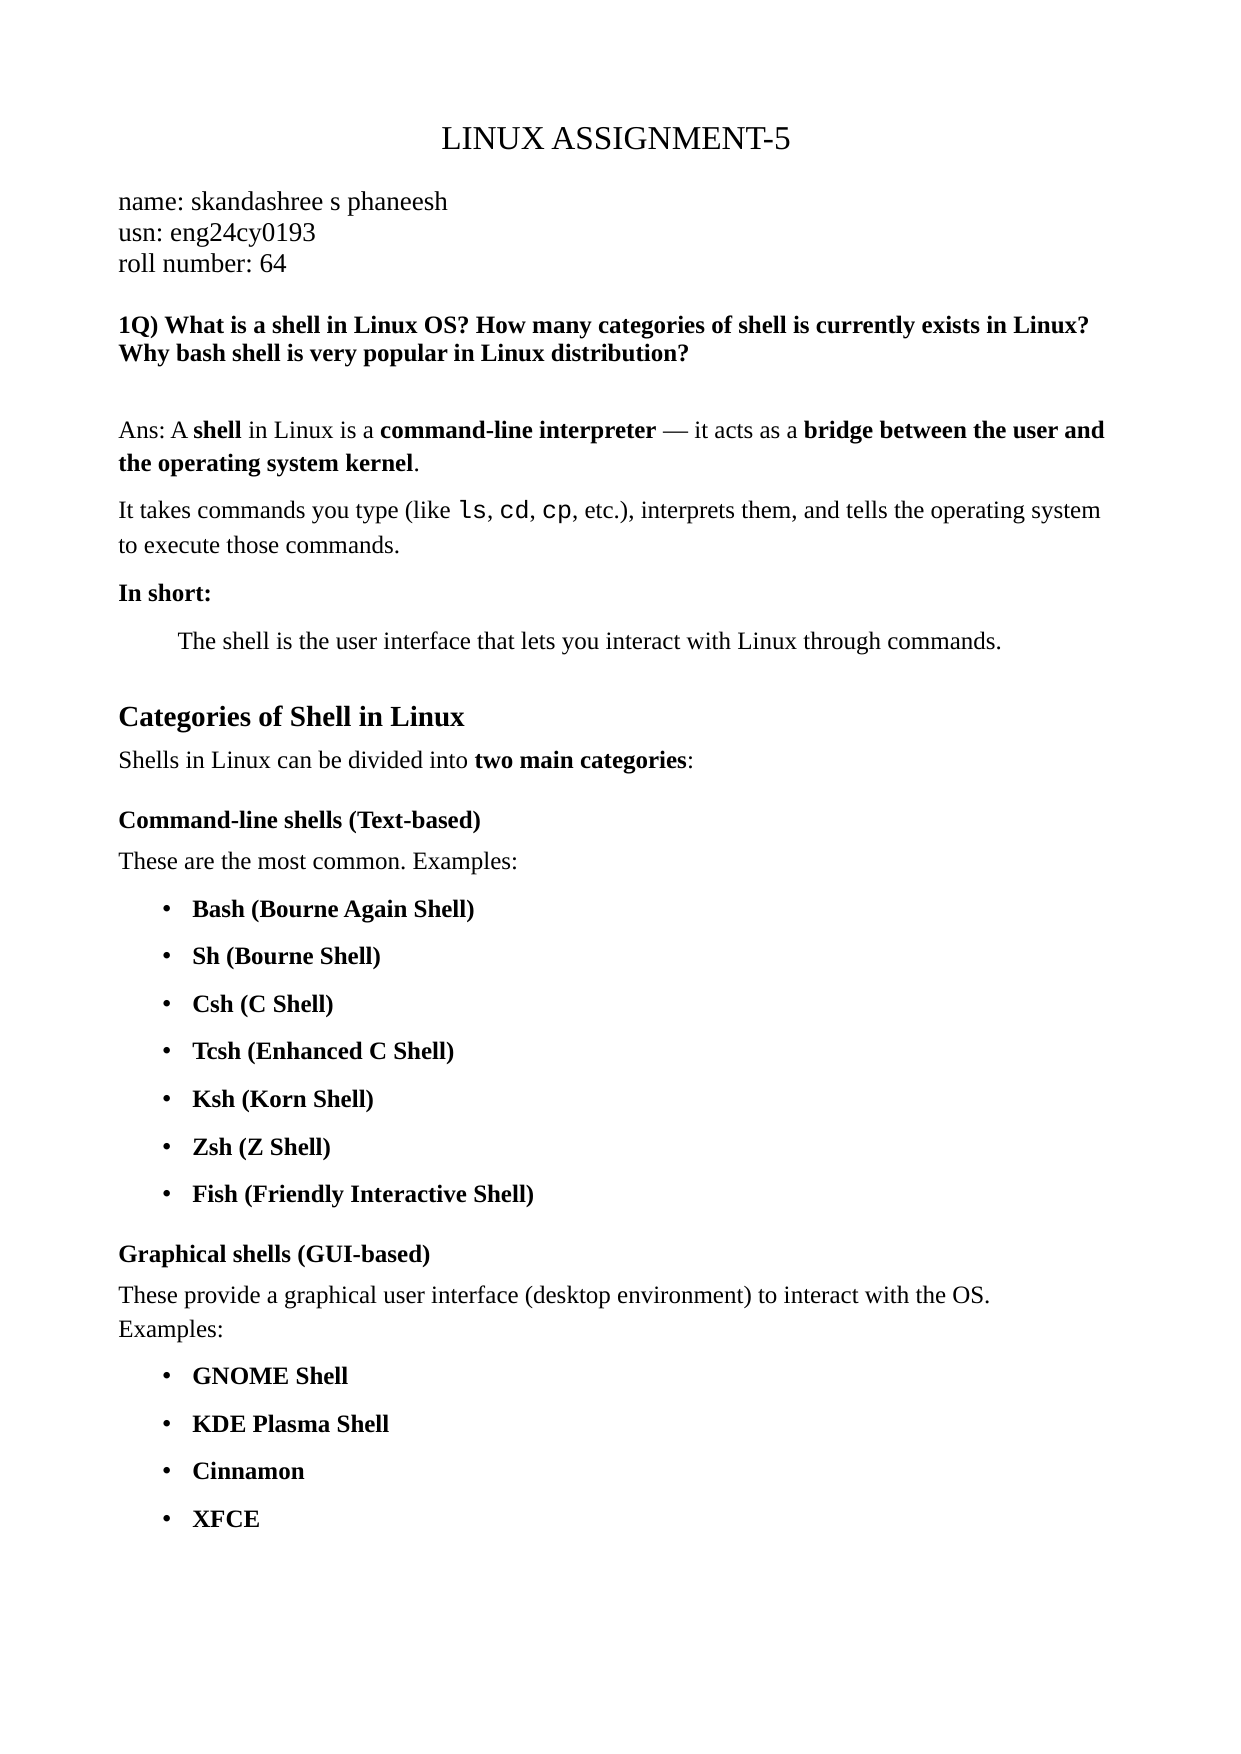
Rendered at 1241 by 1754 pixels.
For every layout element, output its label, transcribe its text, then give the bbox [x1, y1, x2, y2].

text Shells in Linux can be divided into two main categories: [118, 745, 1122, 773]
list Tcsh (Enhanced C Shell) [162, 1036, 1122, 1065]
subtitle Command-line shells (Text-based) [118, 805, 1122, 833]
list GNOME Shell [162, 1361, 1122, 1390]
text Ans: A shell in Linux is a command-line interpreter — it acts as a bridge between the user and the operating system kernel. [118, 415, 1122, 477]
list Zsh (Z Shell) [162, 1132, 1122, 1160]
text In short: [118, 578, 1122, 607]
list Bash (Bourne Again Shell) [162, 894, 1122, 922]
text name: skandashree s phaneesh [118, 185, 1122, 216]
text roll number: 64 [118, 247, 1122, 279]
text LINUX ASSIGNMENT-5 [118, 118, 1122, 156]
text It takes commands you type (like ls, cd, cp, etc.), interprets them, and tells the operating system to execute those commands. [118, 496, 1122, 559]
text These are the most common. Examples: [118, 846, 1122, 875]
list KDE Plasma Shell [162, 1409, 1122, 1438]
text usn: eng24cy0193 [118, 216, 1122, 247]
list Sh (Bourne Shell) [162, 941, 1122, 970]
list XFCE [162, 1504, 1122, 1533]
text These provide a graphical user interface (desktop environment) to interact with the OS. Examples: [118, 1281, 1122, 1342]
text 1Q) What is a shell in Linux OS? How many categories of shell is currently exists in Linux? Why bash shell is very popular in Linux distribution? [118, 310, 1122, 367]
list Ksh (Korn Shell) [162, 1084, 1122, 1113]
text The shell is the user interface that lets you interact with Linux through commands. [177, 626, 1063, 654]
subtitle Graphical shells (GUI-based) [118, 1239, 1122, 1268]
subtitle Categories of Shell in Linux [118, 699, 1122, 732]
list Cinnamon [162, 1456, 1122, 1485]
list Csh (C Shell) [162, 989, 1122, 1018]
list Fish (Friendly Interactive Shell) [162, 1179, 1122, 1208]
